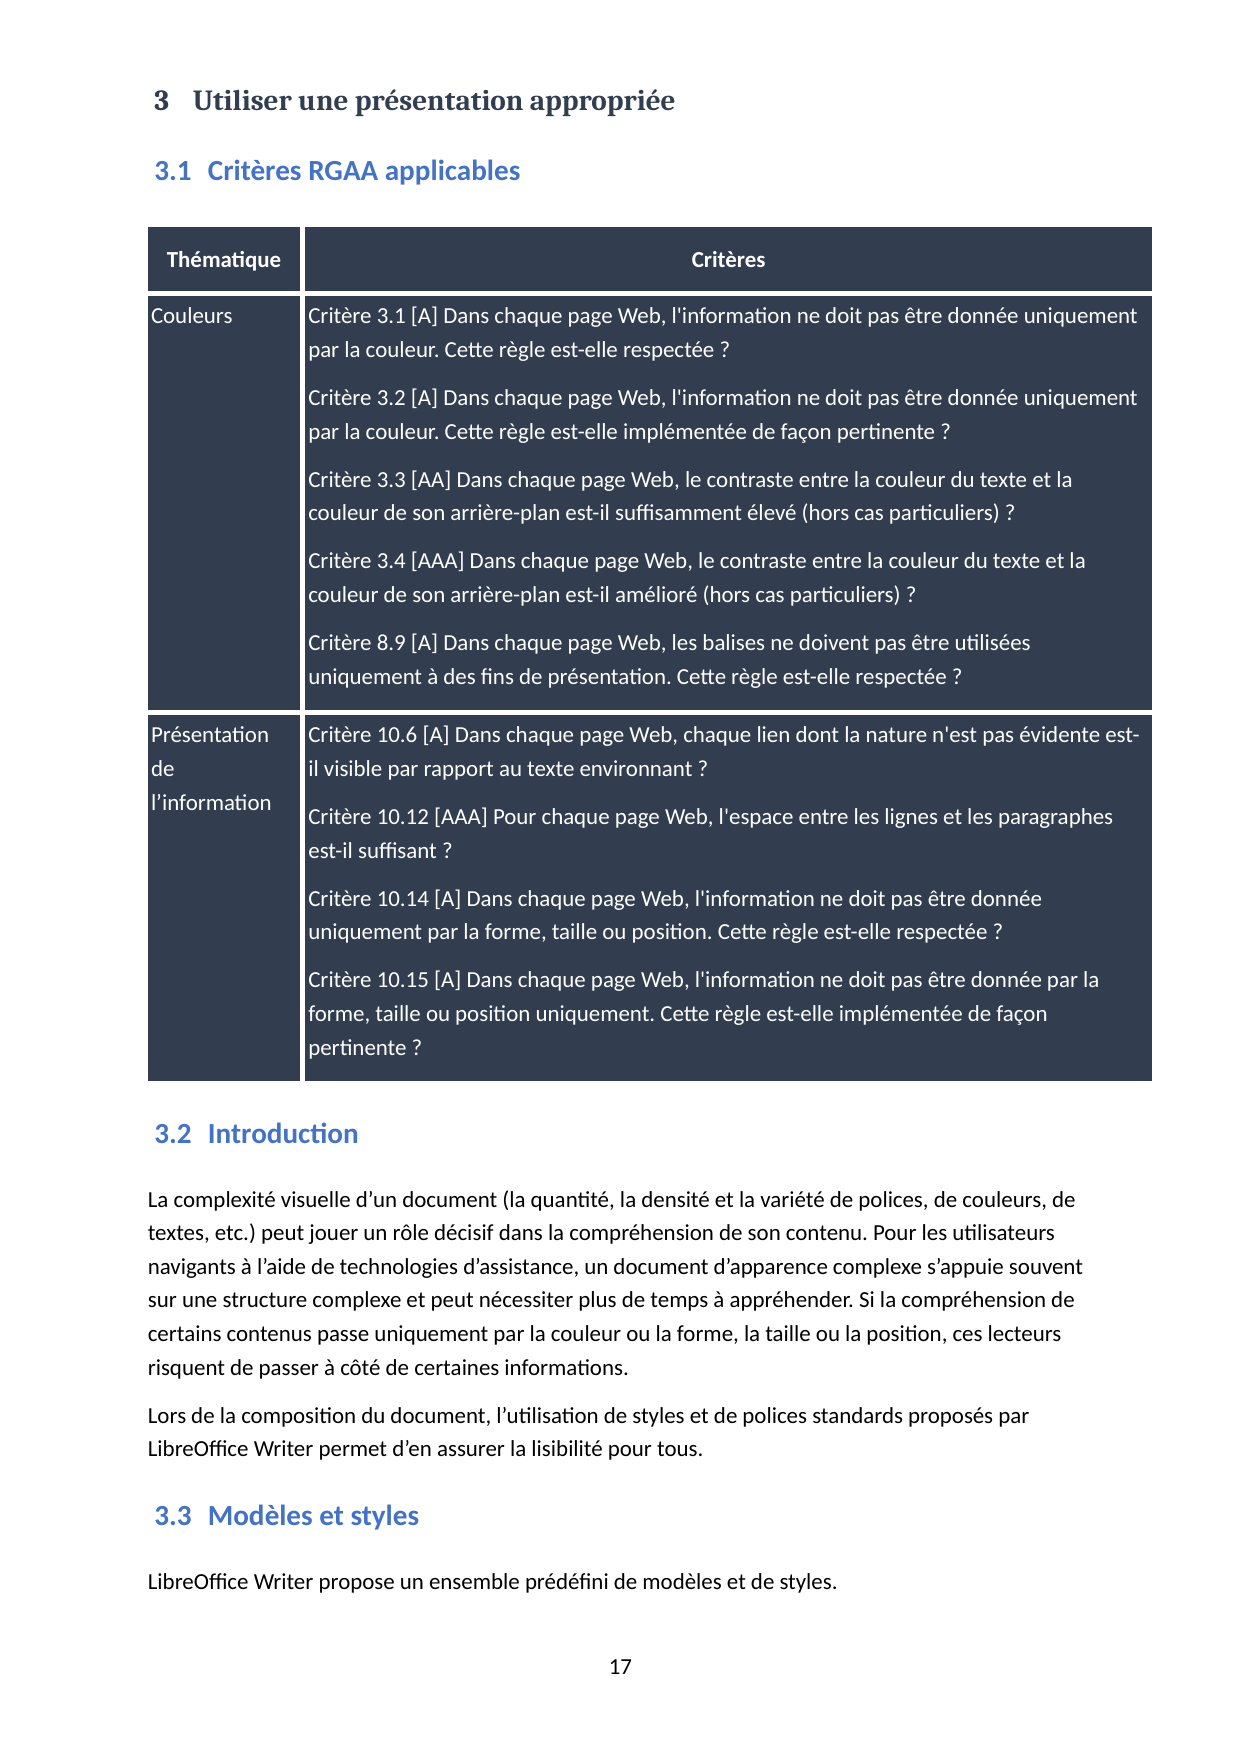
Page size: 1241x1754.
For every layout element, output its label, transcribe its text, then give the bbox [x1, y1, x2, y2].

text La complexité visuelle d’un document (la quantité, la densité et la variété de polices, de couleurs, de textes, etc.) peut jouer un rôle décisif dans la compréhension de son contenu. Pour les utilisateurs navigants à l’aide de technologies d’assistance, un document d’apparence complexe s’appuie souvent sur une structure complexe et peut nécessiter plus de temps à appréhender. Si la compréhension de certains contenus passe uniquement par la couleur ou la forme, la taille ou la position, ces lecteurs risquent de passer à côté de certaines informations. [148, 1185, 1093, 1381]
table_header Thématique [148, 227, 300, 291]
table_cell Critère 10.6 [A] Dans chaque page Web, chaque lien dont la nature n'est pas évidente est-il visible par rapport au texte environnant ? Critère 10.12 [AAA] Pour chaque page Web, l'espace entre les lignes et les paragraphes est-il suffisant ? Critère 10.14 [A] Dans chaque page Web, l'information ne doit pas être donnée uniquement par la forme, taille ou position. Cette règle est-elle respectée ? Critère 10.15 [A] Dans chaque page Web, l'information ne doit pas être donnée par la forme, taille ou position uniquement. Cette règle est-elle implémentée de façon pertinente ? [305, 715, 1152, 1081]
subtitle Introduction [148, 1115, 1093, 1151]
subtitle Modèles et styles [148, 1497, 1093, 1533]
table_header Critères [305, 227, 1152, 291]
table_cell Présentation de l’information [148, 715, 300, 1081]
subtitle Critères RGAA applicables [148, 152, 1093, 188]
table_cell Couleurs [148, 296, 300, 710]
text Lors de la composition du document, l’utilisation de styles et de polices standards proposés par LibreOffice Writer permet d’en assurer la lisibilité pour tous. [148, 1401, 1093, 1462]
subtitle Utiliser une présentation appropriée [148, 84, 1093, 118]
text LibreOffice Writer propose un ensemble prédéfini de modèles et de styles. [148, 1567, 1093, 1595]
table_cell Critère 3.1 [A] Dans chaque page Web, l'information ne doit pas être donnée uniquement par la couleur. Cette règle est-elle respectée ? Critère 3.2 [A] Dans chaque page Web, l'information ne doit pas être donnée uniquement par la couleur. Cette règle est-elle implémentée de façon pertinente ? Critère 3.3 [AA] Dans chaque page Web, le contraste entre la couleur du texte et la couleur de son arrière-plan est-il suffisamment élevé (hors cas particuliers) ? Critère 3.4 [AAA] Dans chaque page Web, le contraste entre la couleur du texte et la couleur de son arrière-plan est-il amélioré (hors cas particuliers) ? Critère 8.9 [A] Dans chaque page Web, les balises ne doivent pas être utilisées uniquement à des fins de présentation. Cette règle est-elle respectée ? [305, 296, 1152, 710]
